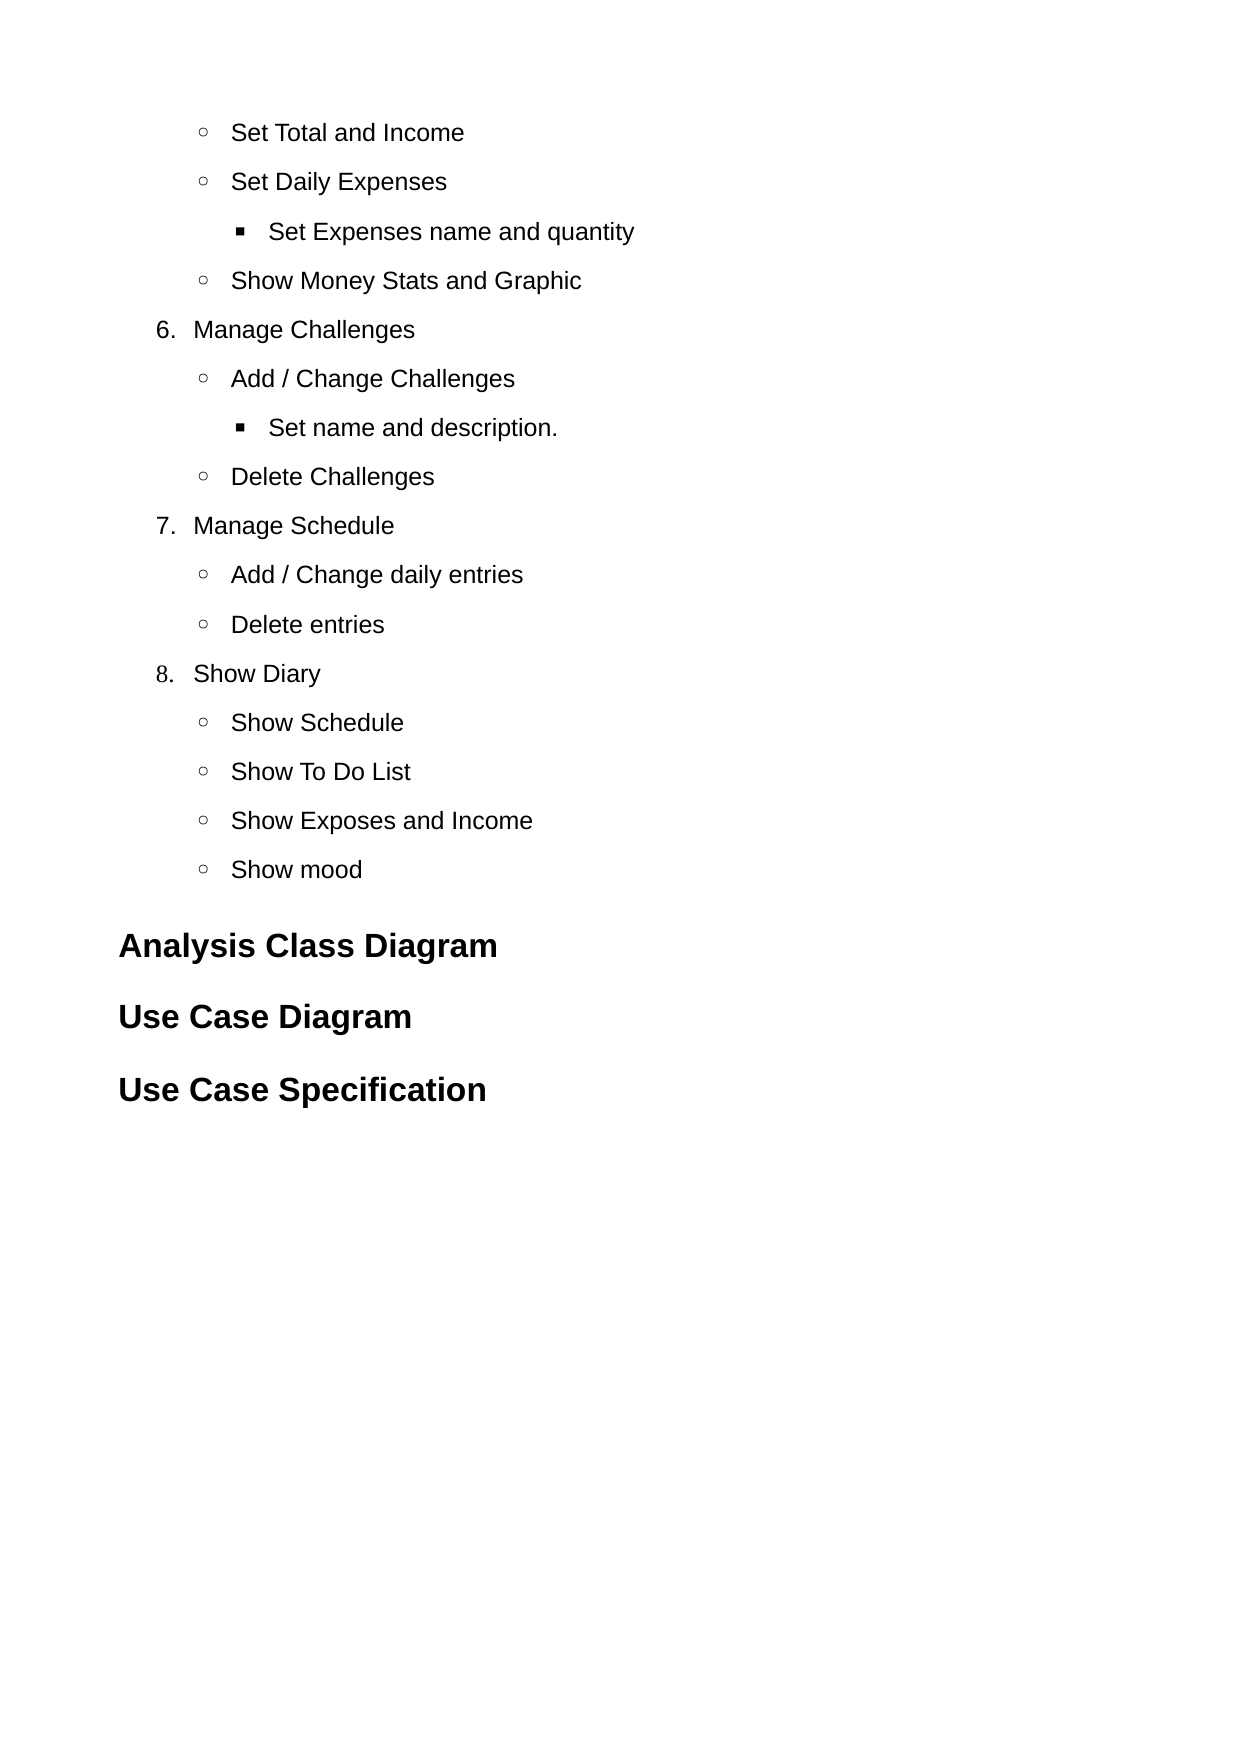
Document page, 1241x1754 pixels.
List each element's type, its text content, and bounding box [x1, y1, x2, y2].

list Show mood [193, 855, 1122, 884]
list Set Total and Income [193, 118, 1122, 147]
subtitle Use Case Diagram [118, 997, 1122, 1036]
list Delete Challenges [193, 462, 1122, 491]
list Show Schedule [193, 708, 1122, 737]
list Add / Change Challenges [193, 364, 1122, 393]
list Set name and description. [231, 413, 1122, 442]
list Delete entries [193, 609, 1122, 638]
list Show To Do List [193, 757, 1122, 786]
list Show Money Stats and Graphic [193, 266, 1122, 294]
list Show Diary [156, 659, 1122, 688]
list Show Exposes and Income [193, 806, 1122, 835]
list Manage Challenges [156, 315, 1122, 343]
list Add / Change daily entries [193, 560, 1122, 589]
subtitle Use Case Specification [118, 1069, 1122, 1108]
subtitle Analysis Class Diagram [118, 925, 1122, 964]
list Manage Schedule [156, 511, 1122, 540]
list Set Expenses name and quantity [231, 216, 1122, 245]
list Set Daily Expenses [193, 167, 1122, 196]
